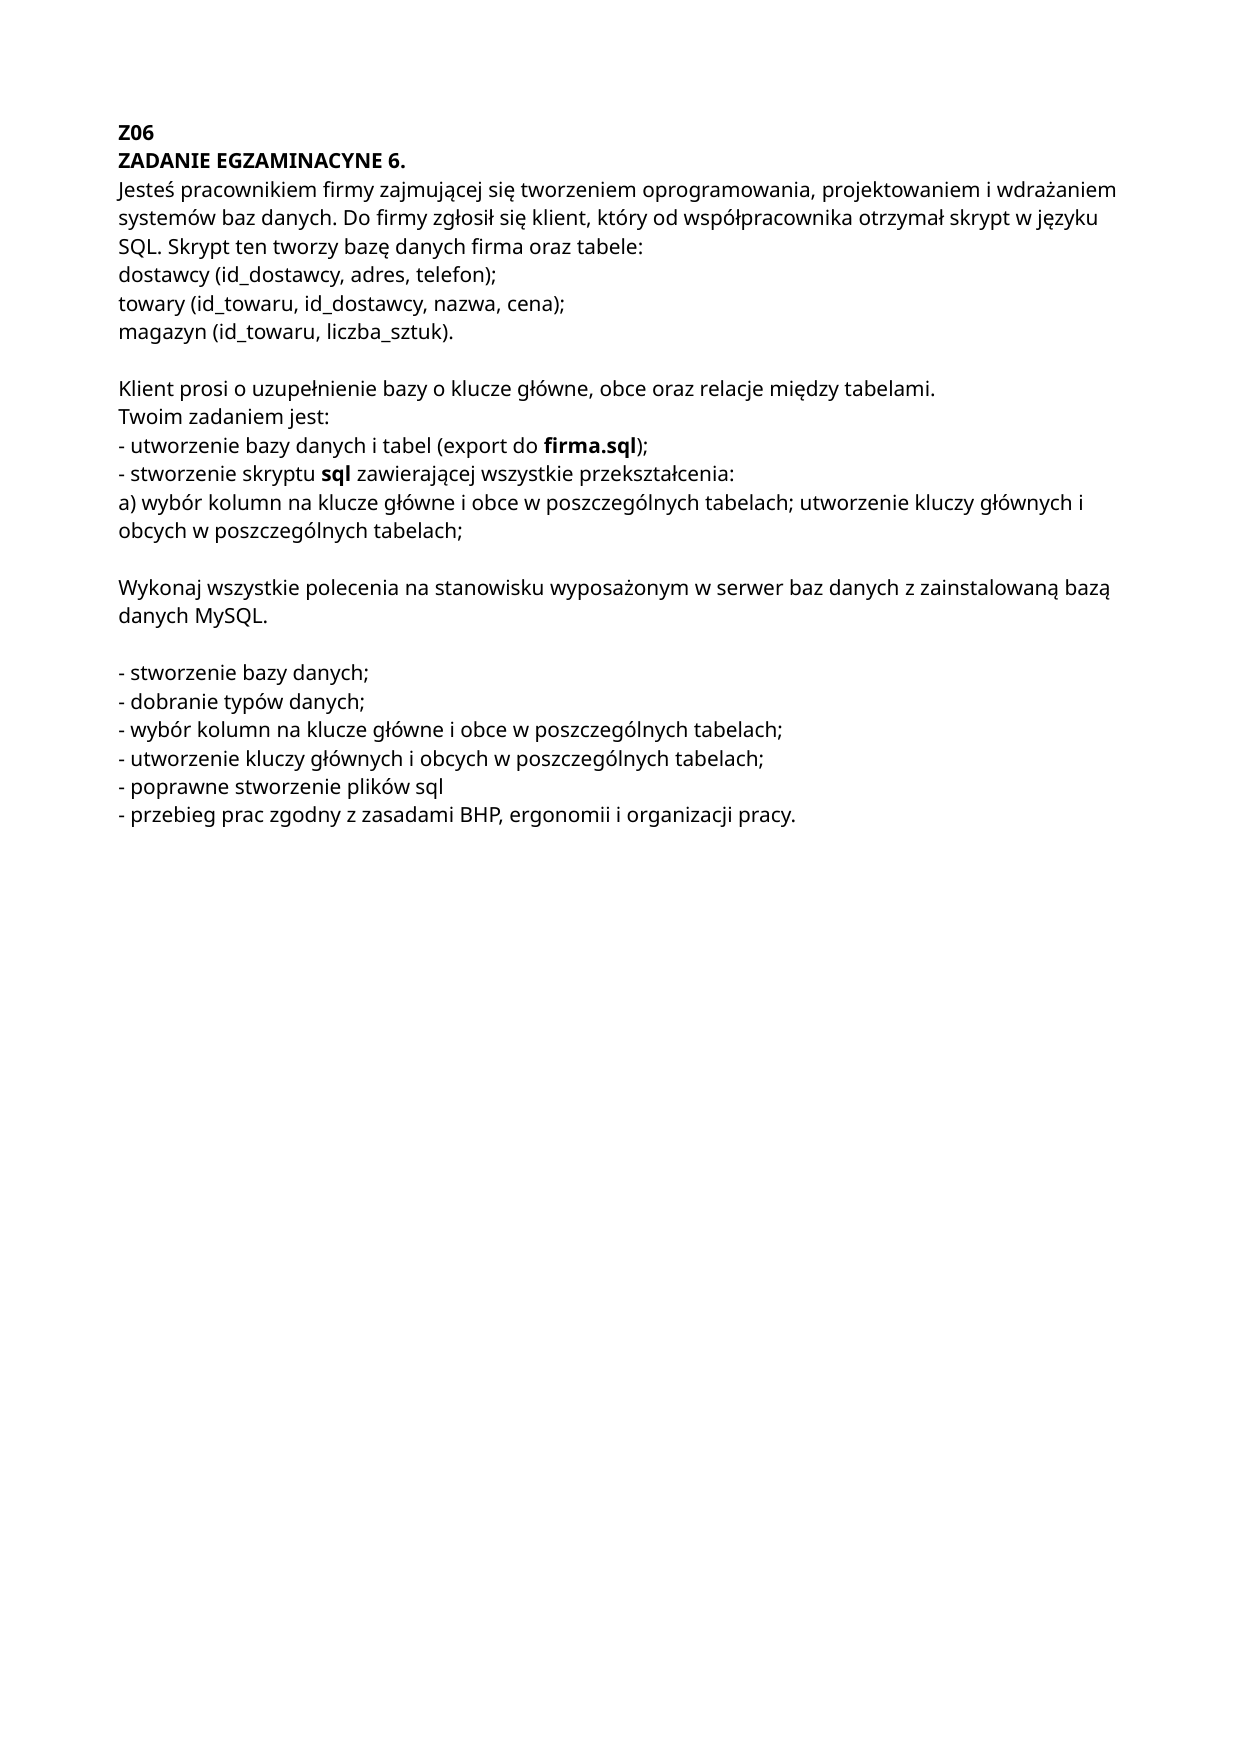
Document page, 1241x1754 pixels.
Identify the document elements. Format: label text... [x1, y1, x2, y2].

text - przebieg prac zgodny z zasadami BHP, ergonomii i organizacji pracy. [118, 801, 1122, 829]
text - stworzenie bazy danych; [118, 658, 1122, 687]
text a) wybór kolumn na klucze główne i obce w poszczególnych tabelach; utworzenie kluczy głównych i obcych w poszczególnych tabelach; [118, 488, 1122, 545]
text - utworzenie bazy danych i tabel (export do firma.sql); [118, 431, 1122, 459]
text Z06 [118, 118, 1122, 147]
text - wybór kolumn na klucze główne i obce w poszczególnych tabelach; [118, 715, 1122, 744]
text - utworzenie kluczy głównych i obcych w poszczególnych tabelach; [118, 744, 1122, 772]
text Wykonaj wszystkie polecenia na stanowisku wyposażonym w serwer baz danych z zainstalowaną bazą danych MySQL. [118, 573, 1122, 630]
text Twoim zadaniem jest: [118, 402, 1122, 431]
text Jesteś pracownikiem firmy zajmującej się tworzeniem oprogramowania, projektowaniem i wdrażaniem systemów baz danych. Do firmy zgłosił się klient, który od współpracownika otrzymał skrypt w języku SQL. Skrypt ten tworzy bazę danych firma oraz tabele: [118, 175, 1122, 260]
text ZADANIE EGZAMINACYNE 6. [118, 147, 1122, 175]
text - dobranie typów danych; [118, 687, 1122, 715]
text Klient prosi o uzupełnienie bazy o klucze główne, obce oraz relacje między tabelami. [118, 374, 1122, 402]
text - poprawne stworzenie plików sql [118, 772, 1122, 801]
text towary (id_towaru, id_dostawcy, nazwa, cena); [118, 289, 1122, 317]
text - stworzenie skryptu sql zawierającej wszystkie przekształcenia: [118, 459, 1122, 488]
text magazyn (id_towaru, liczba_sztuk). [118, 317, 1122, 346]
text dostawcy (id_dostawcy, adres, telefon); [118, 260, 1122, 289]
